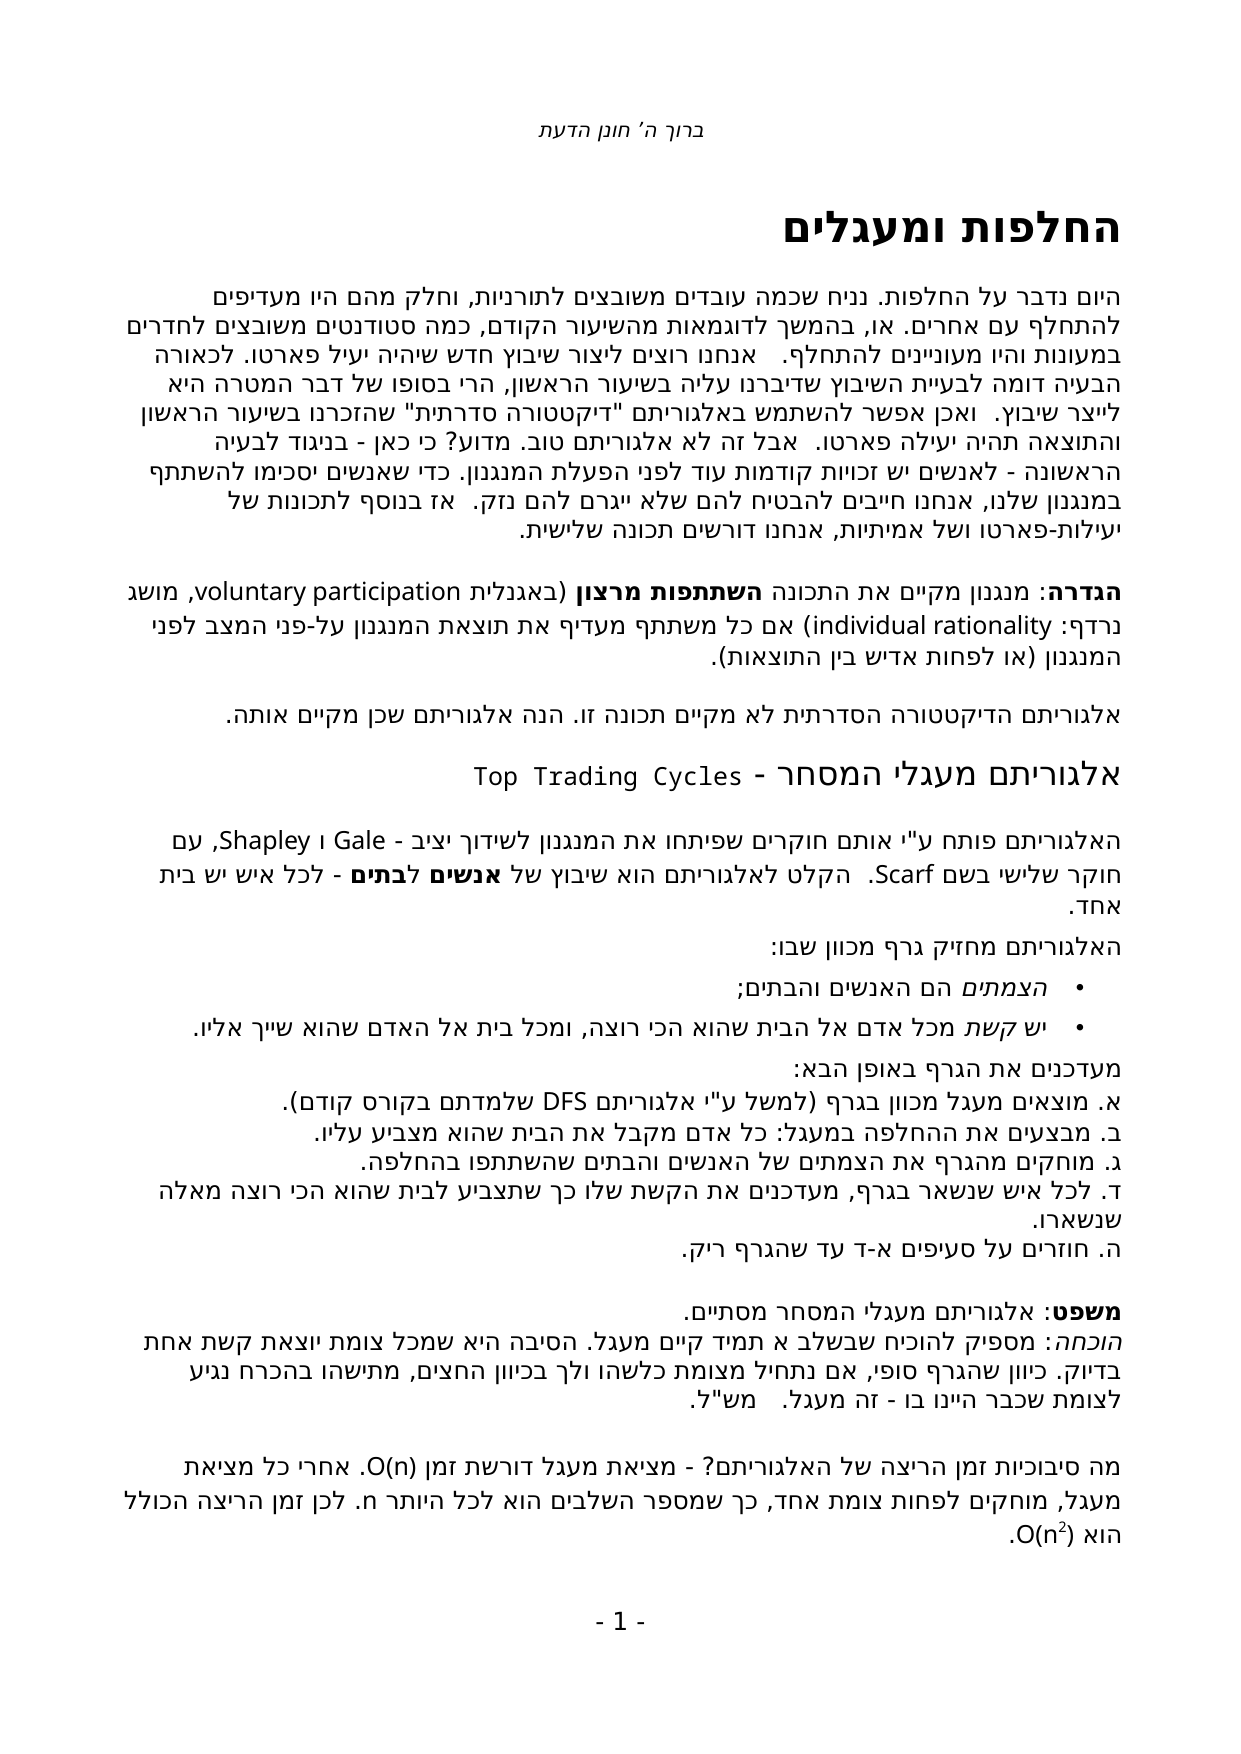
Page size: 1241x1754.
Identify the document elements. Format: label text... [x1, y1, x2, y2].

text ה. חוזרים על סעיפים א-ד עד שהגרף ריק. [118, 1234, 1122, 1263]
subtitle החלפות ומעגלים [118, 201, 1122, 252]
text האלגוריתם פותח ע"י אותם חוקרים שפיתחו את המנגנון לשידוך יציב - Gale ו Shapley, עם חוקר שלישי בשם Scarf. הקלט לאלגוריתם הוא שיבוץ של אנשים לבתים - לכל איש יש בית אחד. [118, 823, 1122, 920]
list הצמתים הם האנשים והבתים; [118, 973, 1084, 1002]
text היום נדבר על החלפות. נניח שכמה עובדים משובצים לתורניות, וחלק מהם היו מעדיפים להתחלף עם אחרים. או, בהמשך לדוגמאות מהשיעור הקודם, כמה סטודנטים משובצים לחדרים במעונות והיו מעוניינים להתחלף. אנחנו רוצים ליצור שיבוץ חדש שיהיה יעיל פארטו. לכאורה הבעיה דומה לבעיית השיבוץ שדיברנו עליה בשיעור הראשון, הרי בסופו של דבר המטרה היא לייצר שיבוץ. ואכן אפשר להשתמש באלגוריתם "דיקטטורה סדרתית" שהזכרנו בשיעור הראשון והתוצאה תהיה יעילה פארטו. אבל זה לא אלגוריתם טוב. מדוע? כי כאן - בניגוד לבעיה הראשונה - לאנשים יש זכויות קודמות עוד לפני הפעלת המנגנון. כדי שאנשים יסכימו להשתתף במנגנון שלנו, אנחנו חייבים להבטיח להם שלא ייגרם להם נזק. אז בנוסף לתכונות של יעילות-פארטו ושל אמיתיות, אנחנו דורשים תכונה שלישית. [118, 282, 1122, 544]
text הוכחה: מספיק להוכיח שבשלב א תמיד קיים מעגל. הסיבה היא שמכל צומת יוצאת קשת אחת בדיוק. כיוון שהגרף סופי, אם נתחיל מצומת כלשהו ולך בכיוון החצים, מתישהו בהכרח נגיע לצומת שכבר היינו בו - זה מעגל. מש"ל. [118, 1327, 1122, 1414]
text מעדכנים את הגרף באופן הבא: [118, 1054, 1122, 1084]
text ד. לכל איש שנשאר בגרף, מעדכנים את הקשת שלו כך שתצביע לבית שהוא הכי רוצה מאלה שנשארו. [118, 1176, 1122, 1234]
text מה סיבוכיות זמן הריצה של האלגוריתם? - מציאת מעגל דורשת זמן O(n). אחרי כל מציאת מעגל, מוחקים לפחות צומת אחד, כך שמספר השלבים הוא לכל היותר n. לכן זמן הריצה הכולל הוא O(n2). [118, 1448, 1122, 1551]
text משפט: אלגוריתם מעגלי המסחר מסתיים. [118, 1298, 1122, 1327]
text האלגוריתם מחזיק גרף מכוון שבו: [118, 932, 1122, 961]
text א. מוצאים מעגל מכוון בגרף (למשל ע"י אלגוריתם DFS שלמדתם בקורס קודם). [118, 1084, 1122, 1118]
list יש קשת מכל אדם אל הבית שהוא הכי רוצה, ומכל בית אל האדם שהוא שייך אליו. [118, 1014, 1084, 1043]
text ג. מוחקים מהגרף את הצמתים של האנשים והבתים שהשתתפו בהחלפה. [118, 1147, 1122, 1176]
text ב. מבצעים את ההחלפה במעגל: כל אדם מקבל את הבית שהוא מצביע עליו. [118, 1118, 1122, 1147]
text הגדרה: מנגנון מקיים את התכונה השתתפות מרצון (באגנלית voluntary participation, מושג נרדף: individual rationality) אם כל משתתף מעדיף את תוצאת המנגנון על-פני המצב לפני המנגנון (או לפחות אדיש בין התוצאות). [118, 574, 1122, 671]
text אלגוריתם הדיקטטורה הסדרתית לא מקיים תכונה זו. הנה אלגוריתם שכן מקיים אותה. [118, 701, 1122, 730]
subtitle אלגוריתם מעגלי המסחר - Top Trading Cycles [118, 755, 1122, 793]
